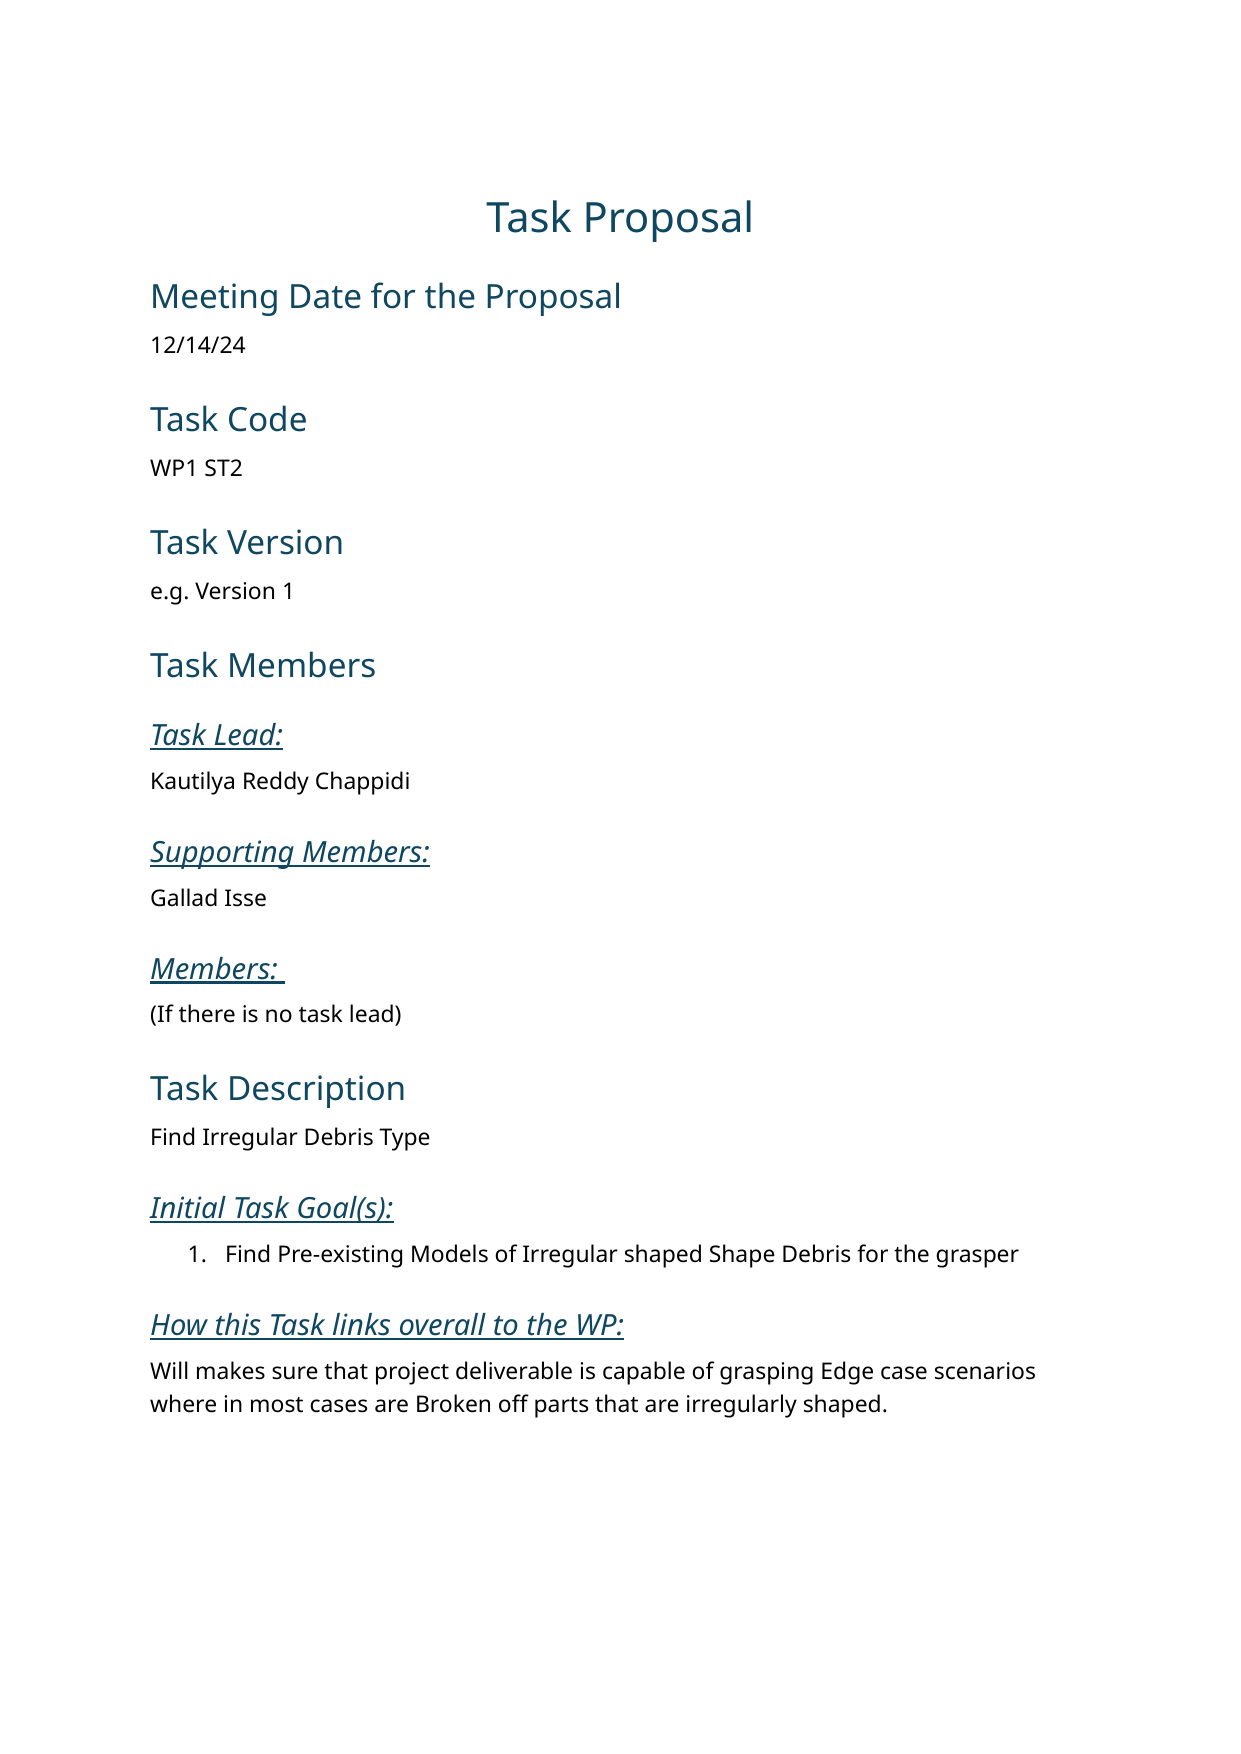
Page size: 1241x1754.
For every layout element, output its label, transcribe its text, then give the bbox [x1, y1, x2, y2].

subtitle Task Code [150, 396, 1090, 441]
text WP1 ST2 [150, 452, 1090, 483]
subtitle Members: [150, 948, 1090, 988]
subtitle How this Task links overall to the WP: [150, 1304, 1090, 1344]
text Find Irregular Debris Type [150, 1121, 1090, 1152]
subtitle Task Proposal [150, 187, 1090, 244]
text Kautilya Reddy Chappidi [150, 765, 1090, 796]
text (If there is no task lead) [150, 998, 1090, 1029]
text Gallad Isse [150, 882, 1090, 913]
subtitle Initial Task Goal(s): [150, 1188, 1090, 1227]
subtitle Supporting Members: [150, 831, 1090, 871]
subtitle Task Lead: [150, 714, 1090, 754]
subtitle Meeting Date for the Proposal [150, 273, 1090, 318]
text Will makes sure that project deliverable is capable of grasping Edge case scenarios where in most cases are Broken off parts that are irregularly shaped. [150, 1355, 1090, 1419]
subtitle Task Version [150, 518, 1090, 564]
text e.g. Version 1 [150, 575, 1090, 606]
subtitle Task Description [150, 1065, 1090, 1110]
subtitle Task Members [150, 641, 1090, 687]
list Find Pre-existing Models of Irregular shaped Shape Debris for the grasper [187, 1238, 1090, 1269]
text 12/14/24 [150, 329, 1090, 360]
